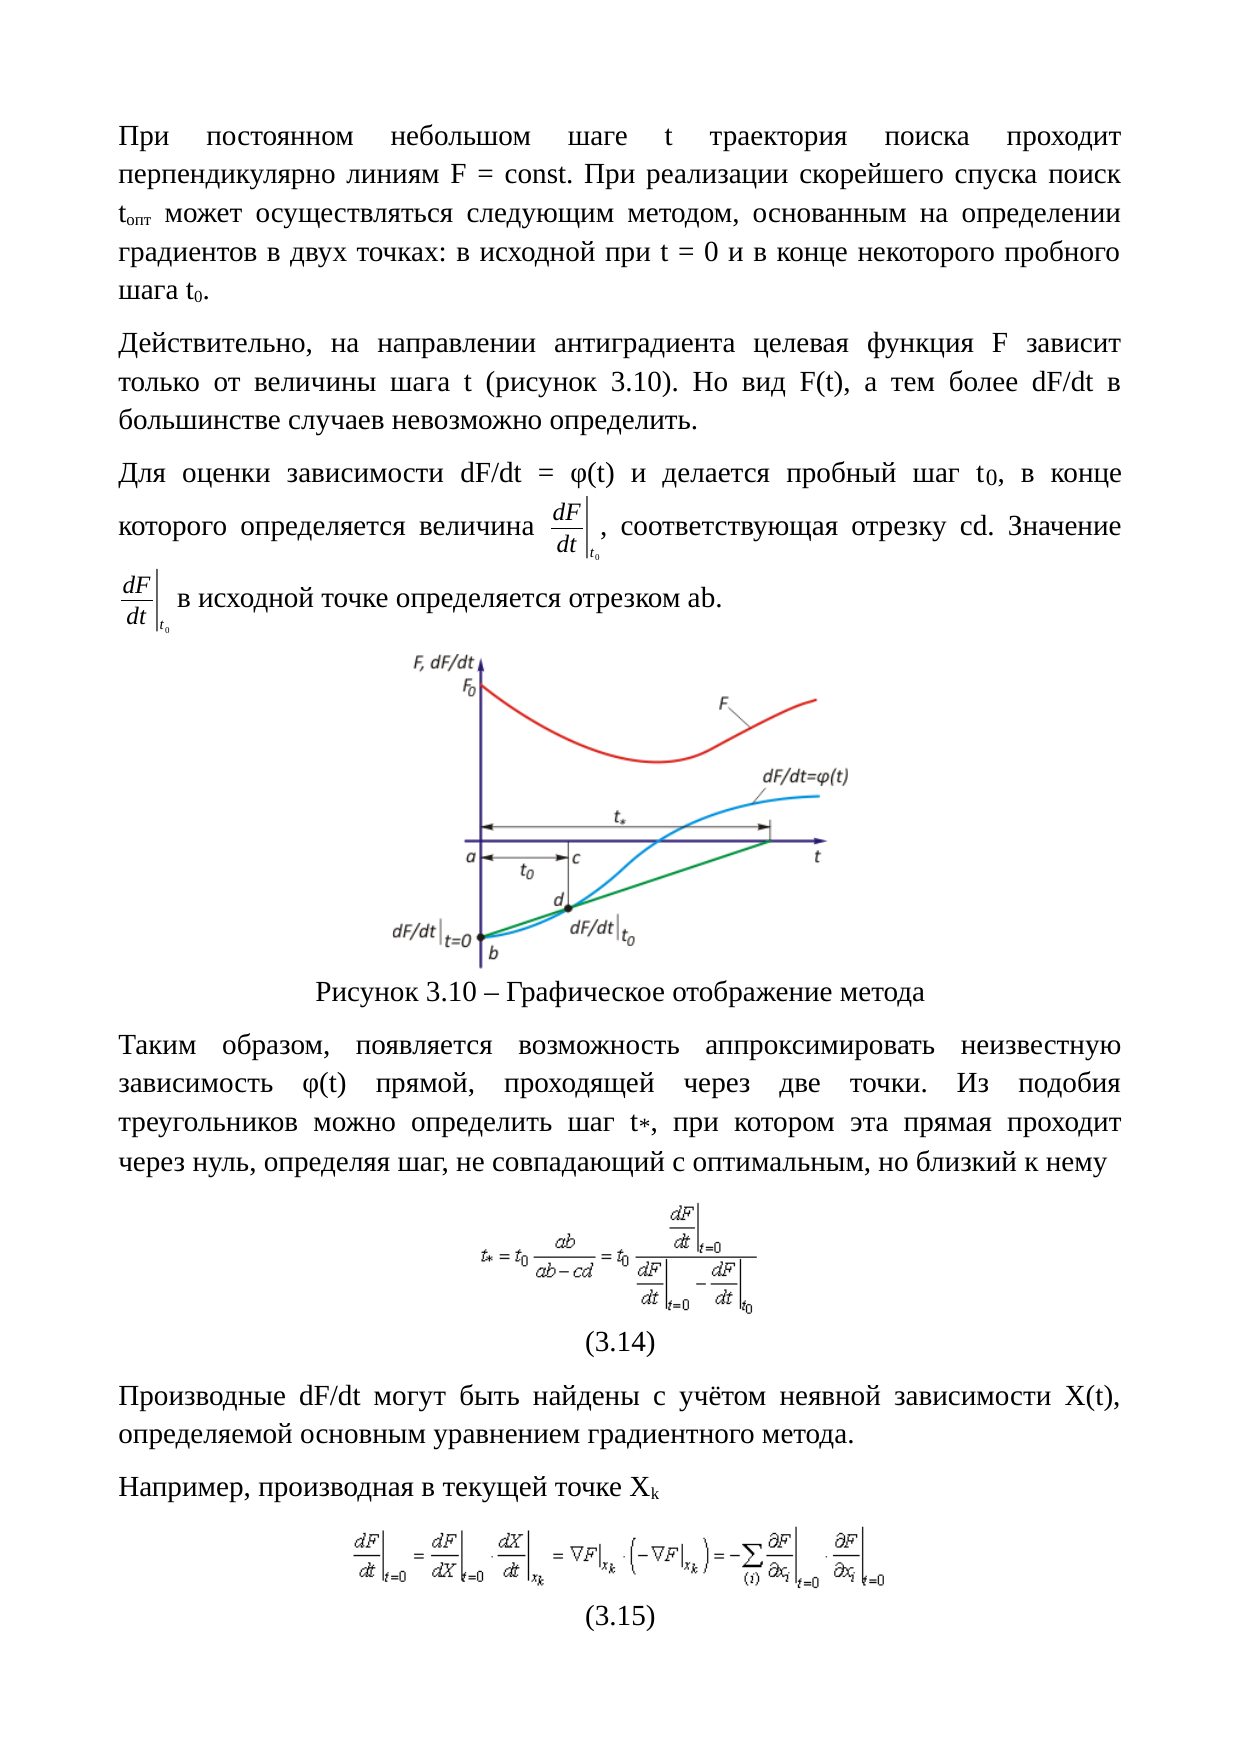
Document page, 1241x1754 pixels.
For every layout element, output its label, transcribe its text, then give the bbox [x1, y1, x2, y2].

text (3.15) [118, 1522, 1122, 1631]
text При постоянном небольшом шаге t траектория поиска проходит перпендикулярно линиям F = const. При реализации скорейшего спуска поиск tопт может осуществляться следующим методом, основанным на определении градиентов в двух точках: в исходной при t = 0 и в конце некоторого пробного шага t0. [118, 118, 1122, 306]
text Действительно, на направлении антиградиента целевая функция F зависит только от величины шага t (рисунок 3.10). Но вид F(t), а тем более dF/dt в большинстве случаев невозможно определить. [118, 325, 1122, 436]
text Например, производная в текущей точке Xk [118, 1469, 1122, 1503]
text (3.14) [118, 1197, 1122, 1358]
text Таким образом, появляется возможность аппроксимировать неизвестную зависимость φ(t) прямой, проходящей через две точки. Из подобия треугольников можно определить шаг t*, при котором эта прямая проходит через нуль, определяя шаг, не совпадающий с оптимальным, но близкий к нему [118, 1027, 1122, 1178]
picture [350, 1522, 890, 1593]
text Рисунок 3.10 – Графическое отображение метода [118, 654, 1122, 1007]
picture [478, 1197, 763, 1320]
picture [392, 654, 848, 969]
text Для оценки зависимости dF/dt = φ(t) и делается пробный шаг t0, в конце которого определяется величина , соответствующая отрезку cd. Значение в исходной точке определяется отрезком ab. [118, 456, 1122, 635]
text Производные dF/dt могут быть найдены с учётом неявной зависимости X(t), определяемой основным уравнением градиентного метода. [118, 1378, 1122, 1450]
